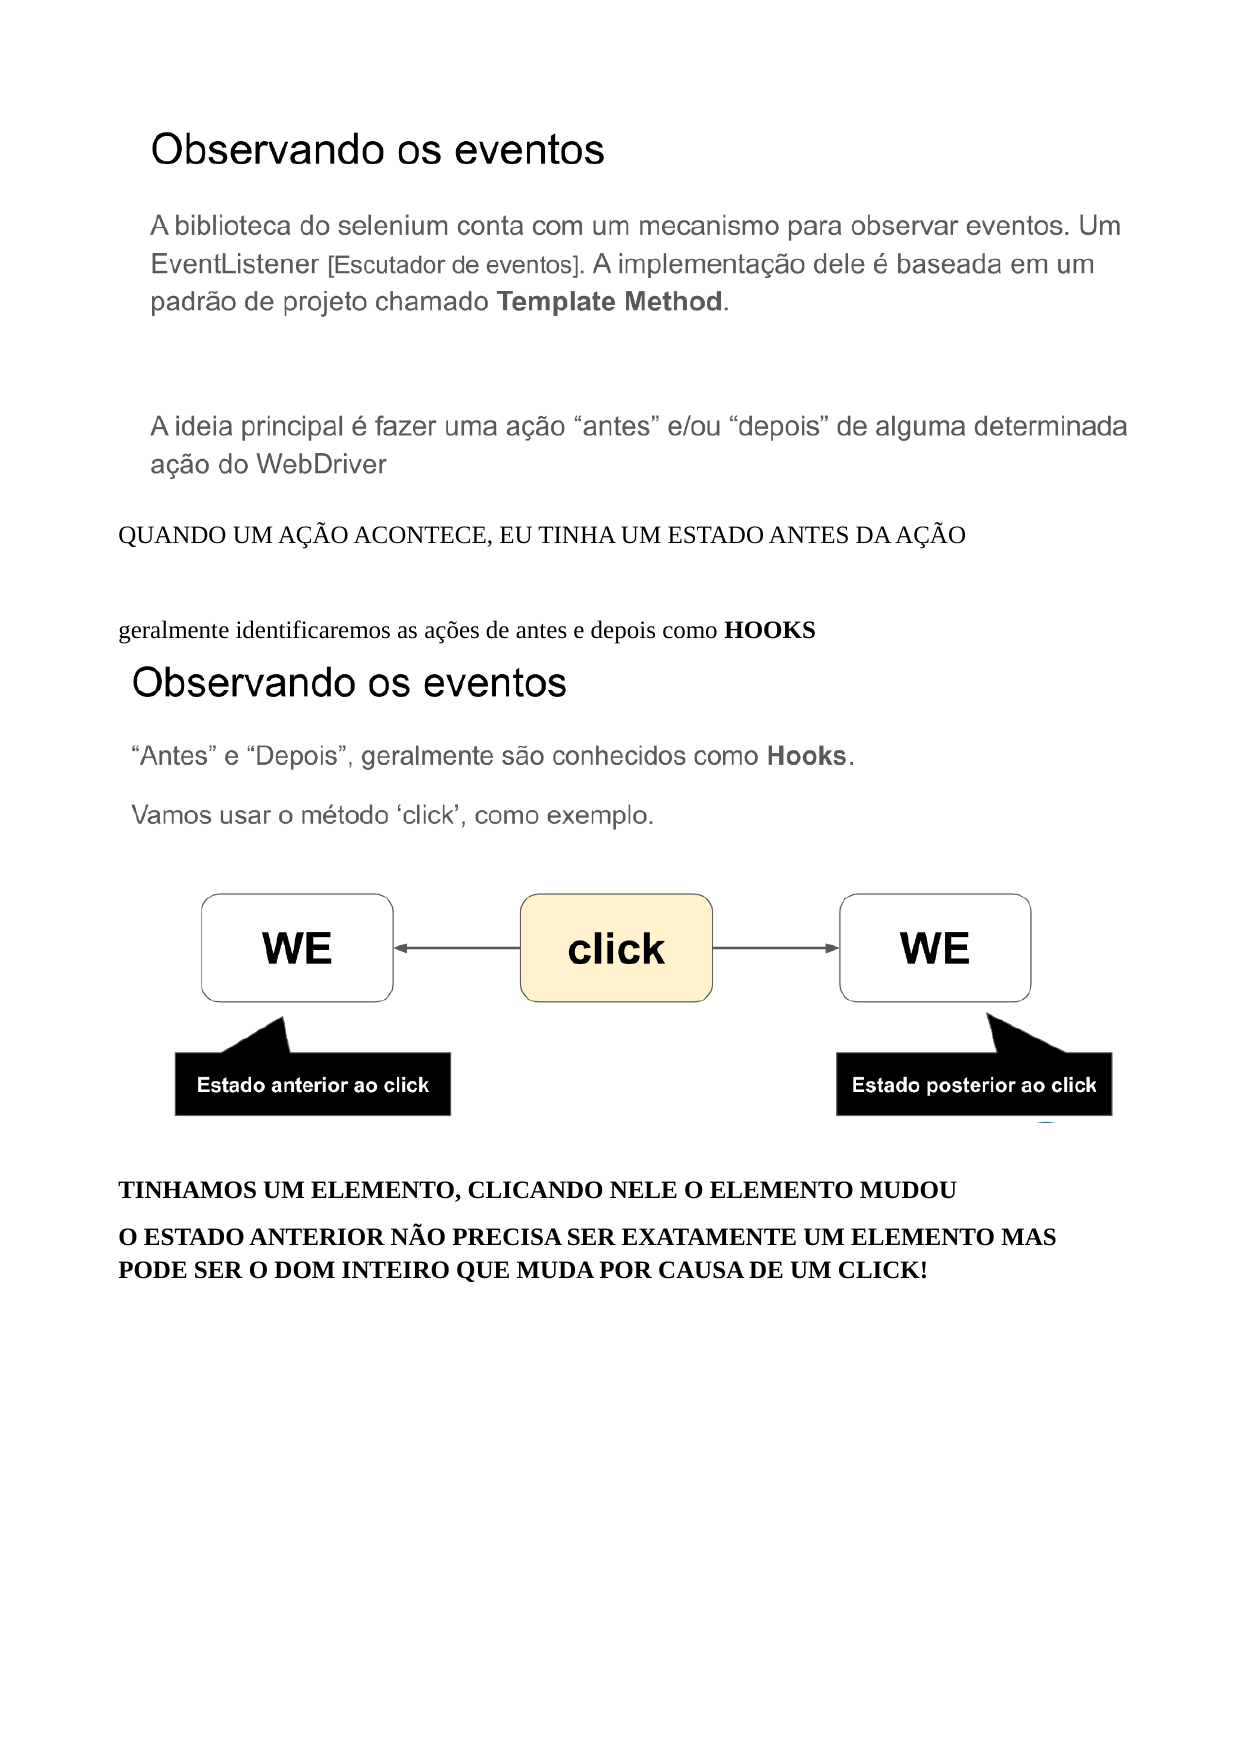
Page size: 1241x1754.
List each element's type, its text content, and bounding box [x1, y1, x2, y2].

picture [118, 662, 1123, 1123]
text O ESTADO ANTERIOR NÃO PRECISA SER EXATAMENTE UM ELEMENTO MAS PODE SER O DOM INTEIRO QUE MUDA POR CAUSA DE UM CLICK! [118, 1222, 1122, 1284]
picture [140, 115, 1145, 516]
text QUANDO UM AÇÃO ACONTECE, EU TINHA UM ESTADO ANTES DA AÇÃO [118, 118, 1122, 549]
text TINHAMOS UM ELEMENTO, CLICANDO NELE O ELEMENTO MUDOU [118, 1175, 1122, 1203]
text geralmente identificaremos as ações de antes e depois como HOOKS [118, 615, 1122, 644]
